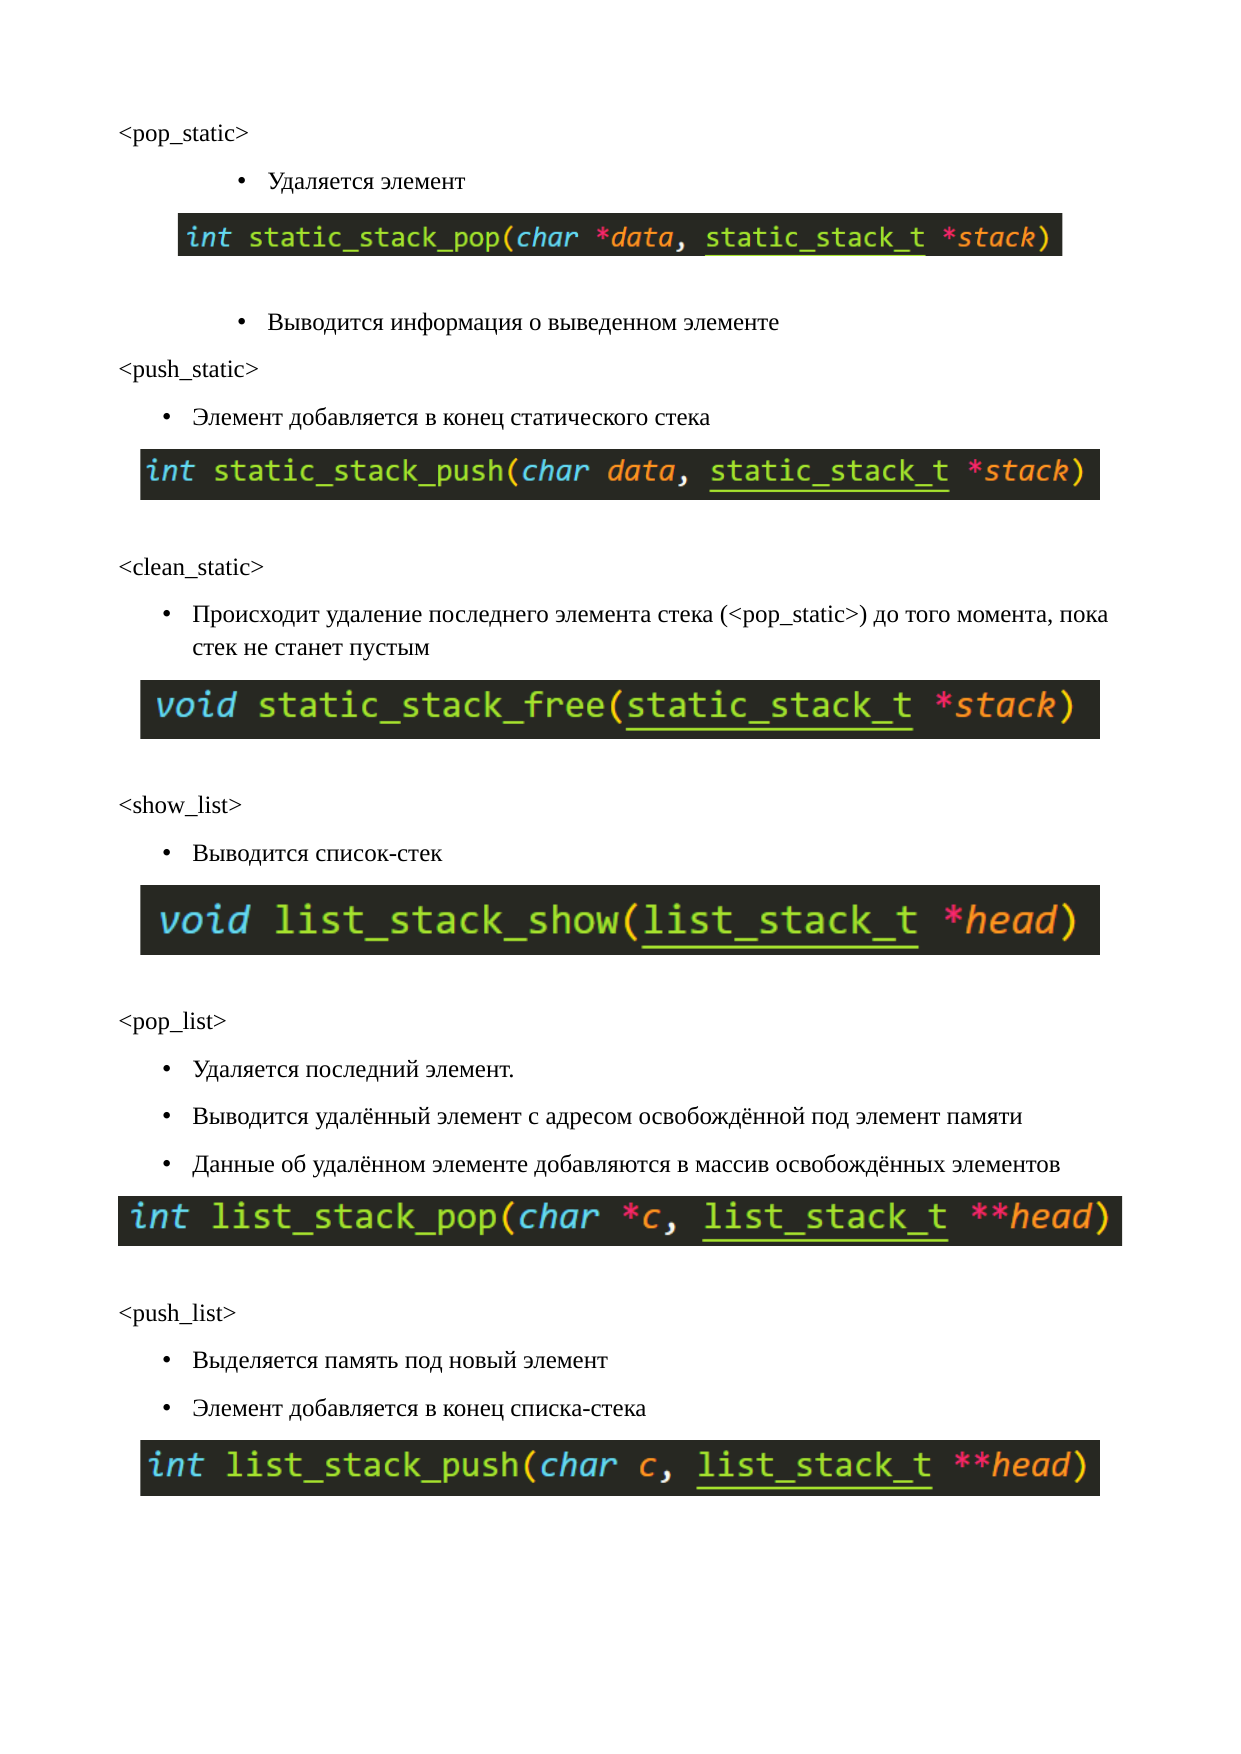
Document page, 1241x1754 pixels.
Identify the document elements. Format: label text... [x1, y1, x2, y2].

text <pop_list> [118, 1006, 1122, 1035]
list Происходит удаление последнего элемента стека (<pop_static>) до того момента, пока стек не станет пустым [162, 599, 1122, 661]
list Удаляется элемент [237, 166, 1122, 194]
list Элемент добавляется в конец списка-стека [162, 1393, 1122, 1422]
picture [140, 680, 1100, 739]
picture [118, 1196, 1123, 1246]
text <show_list> [118, 790, 1122, 819]
picture [140, 1440, 1100, 1496]
text <pop_static> [118, 118, 1122, 147]
list Выделяется память под новый элемент [162, 1345, 1122, 1374]
list Выводится удалённый элемент с адресом освобождённой под элемент памяти [162, 1101, 1122, 1130]
list Данные об удалённом элементе добавляются в массив освобождённых элементов [162, 1149, 1122, 1178]
list Удаляется последний элемент. [162, 1054, 1122, 1083]
text <push_static> [118, 354, 1122, 383]
picture [140, 885, 1100, 955]
list Выводится информация о выведенном элементе [237, 307, 1122, 336]
text <clean_static> [118, 552, 1122, 580]
picture [140, 449, 1100, 500]
text <push_list> [118, 1298, 1122, 1326]
list Выводится список-стек [162, 838, 1122, 867]
picture [177, 213, 1063, 256]
list Элемент добавляется в конец статического стека [162, 402, 1122, 431]
